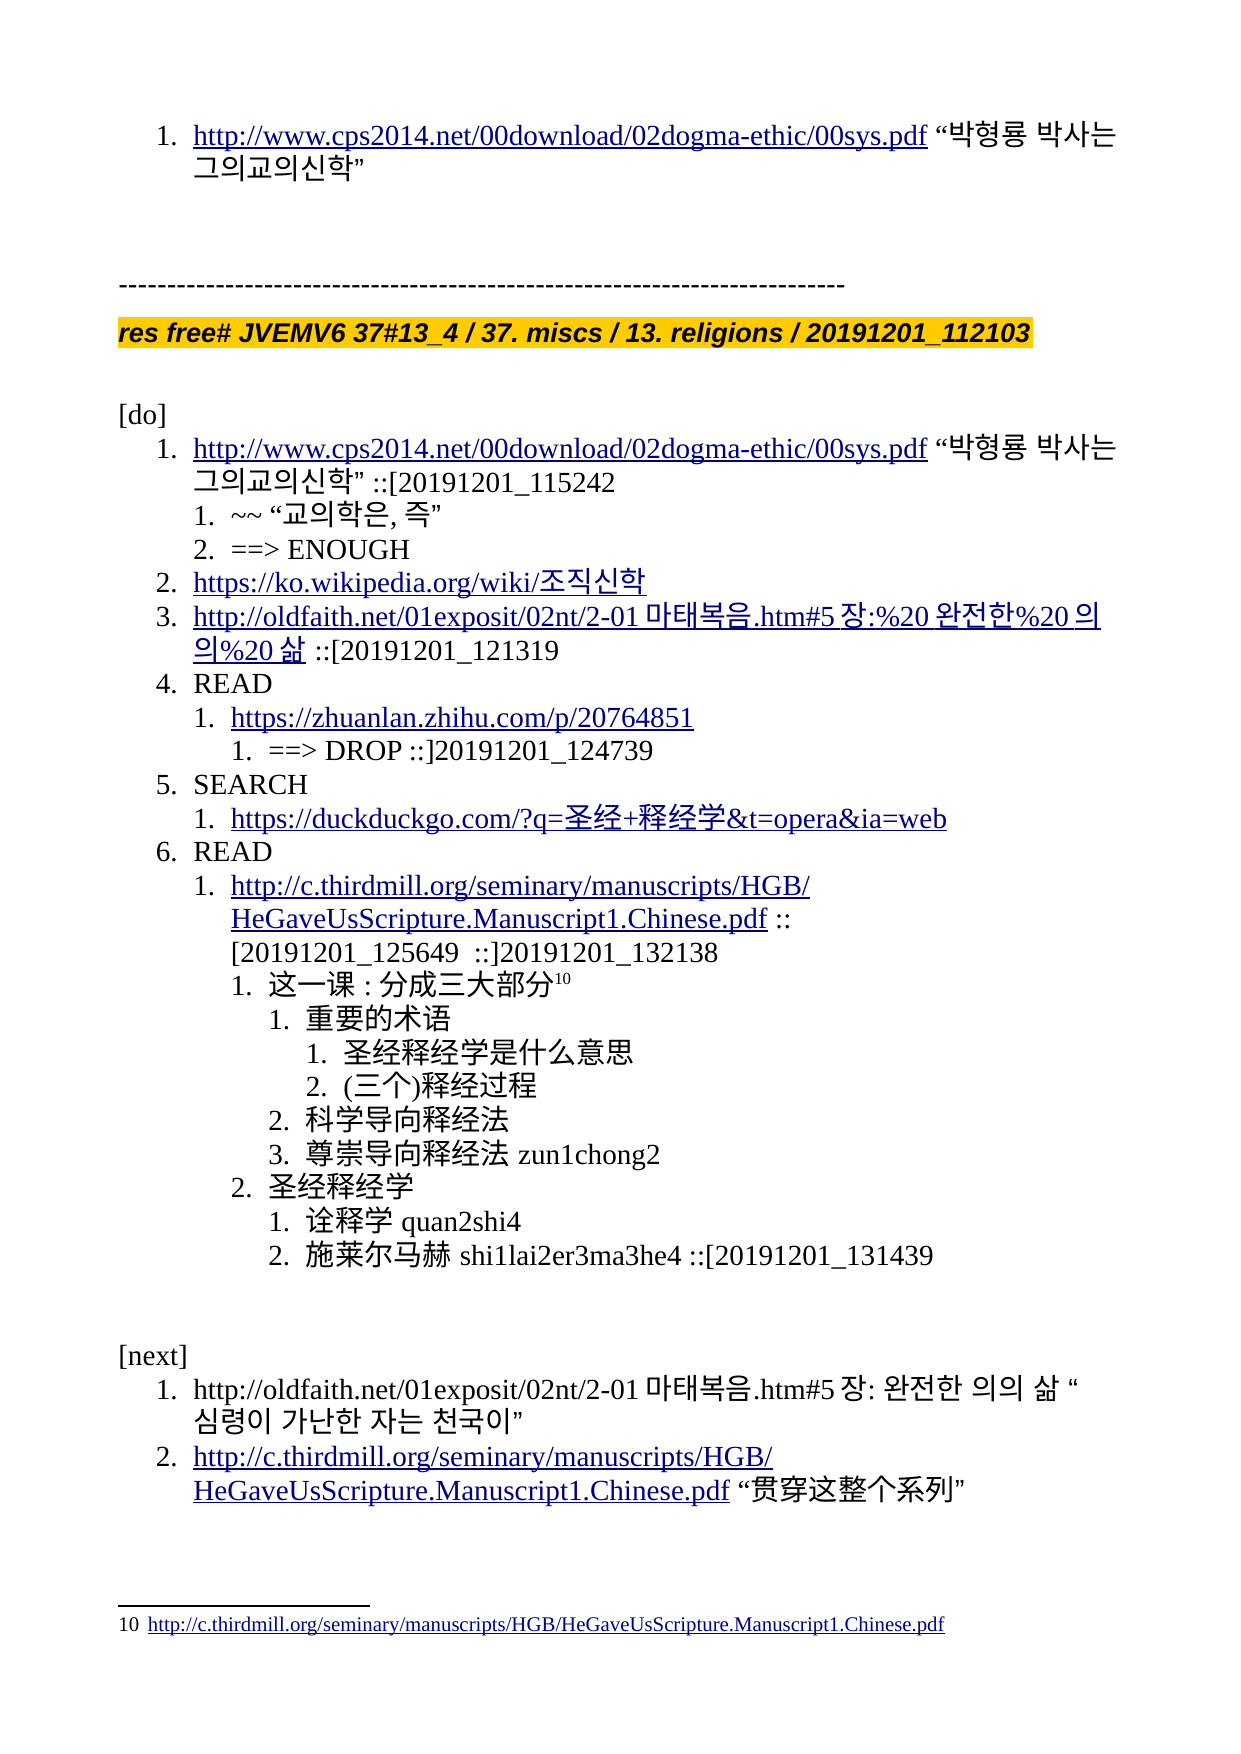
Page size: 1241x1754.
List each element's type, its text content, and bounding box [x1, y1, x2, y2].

list http://oldfaith.net/01exposit/02nt/2-01마태복음.htm#5장: 완전한 의의 삶 “심령이 가난한 자는 천국이” [156, 1372, 1122, 1439]
list http://oldfaith.net/01exposit/02nt/2-01마태복음.htm#5장:%20완전한%20의의%20삶 ::[20191201_121319 [156, 599, 1122, 666]
text [do] [118, 397, 1122, 431]
list ==> ENOUGH [193, 532, 1122, 566]
list https://ko.wikipedia.org/wiki/조직신학 [156, 566, 1122, 599]
list (三个)释经过程 [306, 1069, 1122, 1103]
list SEARCH [156, 767, 1122, 801]
list READ [156, 834, 1122, 868]
list http://www.cps2014.net/00download/02dogma-ethic/00sys.pdf “박형룡 박사는 그의교의신학” ::[20191201_115242 [156, 431, 1122, 498]
list https://zhuanlan.zhihu.com/p/20764851 [193, 700, 1122, 733]
list 科学导向释经法 [268, 1103, 1122, 1137]
list 圣经释经学 [231, 1170, 1122, 1204]
list ==> DROP ::]20191201_124739 [231, 733, 1122, 767]
list ~~ “교의학은, 즉” [193, 498, 1122, 532]
list 圣经释经学是什么意思 [306, 1036, 1122, 1069]
text res free# JVEMV6 37#13_4 / 37. miscs / 13. religions / 20191201_112103 [118, 317, 1122, 348]
list READ [156, 666, 1122, 700]
text [next] [118, 1338, 1122, 1372]
list http://c.thirdmill.org/seminary/manuscripts/HGB/HeGaveUsScripture.Manuscript1.Chinese.pdf ::[20191201_125649 ::]20191201_132138 [193, 868, 1122, 968]
list 尊崇导向释经法 zun1chong2 [268, 1137, 1122, 1170]
list 这一课 : 分成三大部分 [231, 968, 1122, 1002]
list http://www.cps2014.net/00download/02dogma-ethic/00sys.pdf “박형룡 박사는 그의교의신학” [156, 118, 1122, 185]
list http://c.thirdmill.org/seminary/manuscripts/HGB/HeGaveUsScripture.Manuscript1.Chinese.pdf [118, 1612, 1122, 1636]
list 诠释学 quan2shi4 [268, 1204, 1122, 1238]
list 施莱尔马赫 shi1lai2er3ma3he4 ::[20191201_131439 [268, 1238, 1122, 1271]
text --------------------------------------------------------------------------- [118, 267, 1122, 300]
list 重要的术语 [268, 1002, 1122, 1036]
list http://c.thirdmill.org/seminary/manuscripts/HGB/HeGaveUsScripture.Manuscript1.Chinese.pdf “贯穿这整个系列” [156, 1439, 1122, 1506]
list https://duckduckgo.com/?q=圣经+释经学&t=opera&ia=web [193, 801, 1122, 834]
